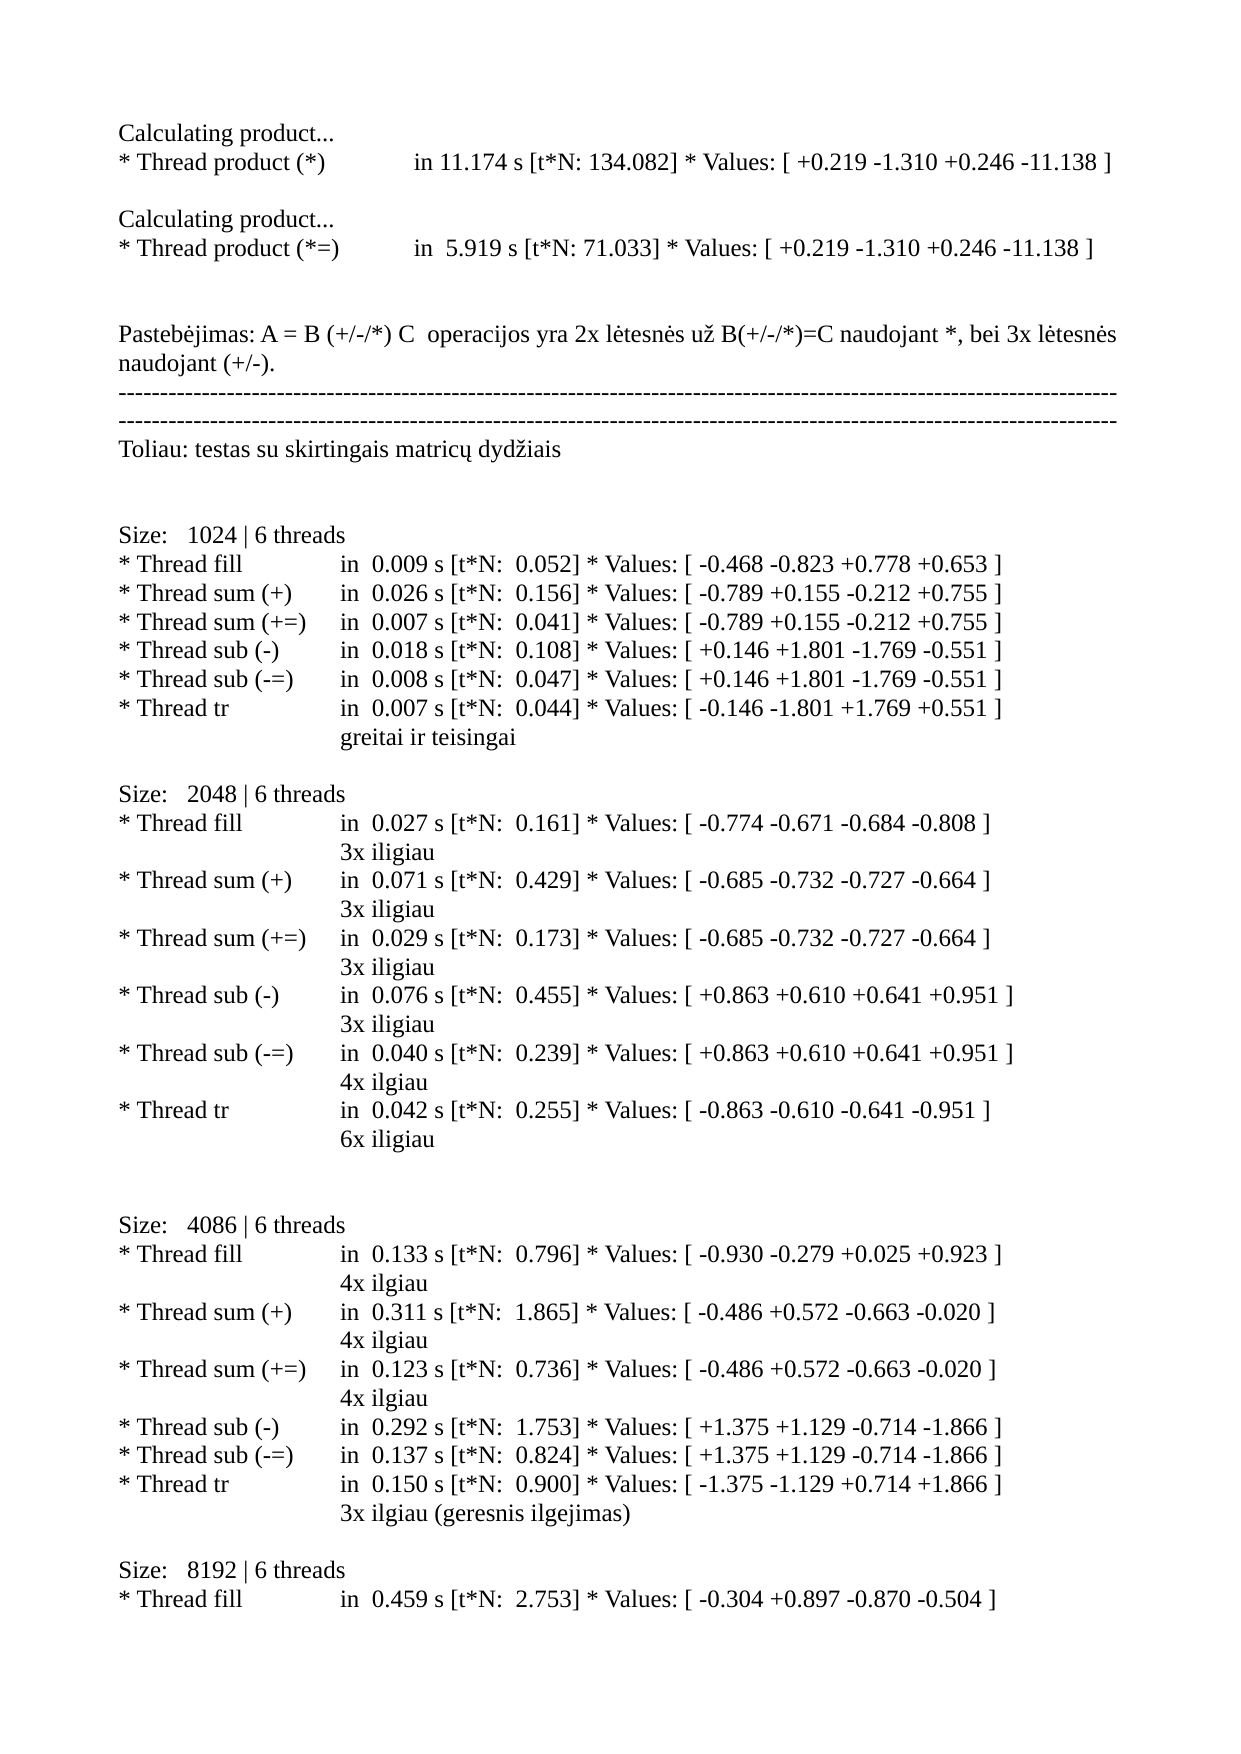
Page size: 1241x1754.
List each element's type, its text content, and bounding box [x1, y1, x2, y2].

text 3x ilgiau (geresnis ilgejimas) [118, 1498, 1122, 1527]
text 4x ilgiau [118, 1268, 1122, 1297]
text * Thread sum (+) in 0.026 s [t*N: 0.156] * Values: [ -0.789 +0.155 -0.212 +0.755 ] [118, 578, 1122, 607]
text * Thread sub (-=) in 0.008 s [t*N: 0.047] * Values: [ +0.146 +1.801 -1.769 -0.551 ] [118, 664, 1122, 693]
text Calculating product... [118, 204, 1122, 233]
text * Thread sub (-) in 0.018 s [t*N: 0.108] * Values: [ +0.146 +1.801 -1.769 -0.551 ] [118, 636, 1122, 664]
text 4x ilgiau [118, 1067, 1122, 1096]
text ------------------------------------------------------------------------------------------------------------------------------------------------------------------------------------------------------------------------------------------------ [118, 377, 1122, 434]
text * Thread sub (-) in 0.076 s [t*N: 0.455] * Values: [ +0.863 +0.610 +0.641 +0.951 ] [118, 981, 1122, 1009]
text * Thread tr in 0.150 s [t*N: 0.900] * Values: [ -1.375 -1.129 +0.714 +1.866 ] [118, 1469, 1122, 1498]
text 3x iligiau [118, 894, 1122, 923]
text * Thread sum (+) in 0.311 s [t*N: 1.865] * Values: [ -0.486 +0.572 -0.663 -0.020 ] [118, 1297, 1122, 1326]
text * Thread fill in 0.133 s [t*N: 0.796] * Values: [ -0.930 -0.279 +0.025 +0.923 ] [118, 1239, 1122, 1268]
text * Thread tr in 0.042 s [t*N: 0.255] * Values: [ -0.863 -0.610 -0.641 -0.951 ] [118, 1096, 1122, 1124]
text 3x iligiau [118, 837, 1122, 866]
text * Thread sub (-=) in 0.137 s [t*N: 0.824] * Values: [ +1.375 +1.129 -0.714 -1.866 ] [118, 1441, 1122, 1469]
text 3x iligiau [118, 1009, 1122, 1038]
text Size: 1024 | 6 threads [118, 521, 1122, 549]
text 4x ilgiau [118, 1383, 1122, 1412]
text * Thread sum (+=) in 0.007 s [t*N: 0.041] * Values: [ -0.789 +0.155 -0.212 +0.755 ] [118, 607, 1122, 636]
text Size: 4086 | 6 threads [118, 1211, 1122, 1239]
text 6x iligiau [118, 1124, 1122, 1153]
text * Thread product (*=) in 5.919 s [t*N: 71.033] * Values: [ +0.219 -1.310 +0.246 -11.138 ] [118, 233, 1122, 262]
text * Thread sum (+=) in 0.029 s [t*N: 0.173] * Values: [ -0.685 -0.732 -0.727 -0.664 ] [118, 923, 1122, 952]
text 3x iligiau [118, 952, 1122, 981]
text Size: 2048 | 6 threads [118, 779, 1122, 808]
text * Thread sum (+) in 0.071 s [t*N: 0.429] * Values: [ -0.685 -0.732 -0.727 -0.664 ] [118, 866, 1122, 894]
text * Thread sub (-) in 0.292 s [t*N: 1.753] * Values: [ +1.375 +1.129 -0.714 -1.866 ] [118, 1412, 1122, 1441]
text * Thread tr in 0.007 s [t*N: 0.044] * Values: [ -0.146 -1.801 +1.769 +0.551 ] [118, 693, 1122, 722]
text * Thread product (*) in 11.174 s [t*N: 134.082] * Values: [ +0.219 -1.310 +0.246 -11.138 ] [118, 147, 1122, 176]
text Size: 8192 | 6 threads [118, 1556, 1122, 1584]
text 4x ilgiau [118, 1326, 1122, 1354]
text greitai ir teisingai [118, 722, 1122, 751]
text * Thread sub (-=) in 0.040 s [t*N: 0.239] * Values: [ +0.863 +0.610 +0.641 +0.951 ] [118, 1038, 1122, 1067]
text Pastebėjimas: A = B (+/-/*) C operacijos yra 2x lėtesnės už B(+/-/*)=C naudojant *, bei 3x lėtesnės naudojant (+/-). [118, 319, 1122, 377]
text * Thread fill in 0.027 s [t*N: 0.161] * Values: [ -0.774 -0.671 -0.684 -0.808 ] [118, 808, 1122, 837]
text * Thread sum (+=) in 0.123 s [t*N: 0.736] * Values: [ -0.486 +0.572 -0.663 -0.020 ] [118, 1354, 1122, 1383]
text * Thread fill in 0.459 s [t*N: 2.753] * Values: [ -0.304 +0.897 -0.870 -0.504 ] [118, 1584, 1122, 1613]
text Calculating product... [118, 118, 1122, 147]
text Toliau: testas su skirtingais matricų dydžiais [118, 434, 1122, 492]
text * Thread fill in 0.009 s [t*N: 0.052] * Values: [ -0.468 -0.823 +0.778 +0.653 ] [118, 549, 1122, 578]
